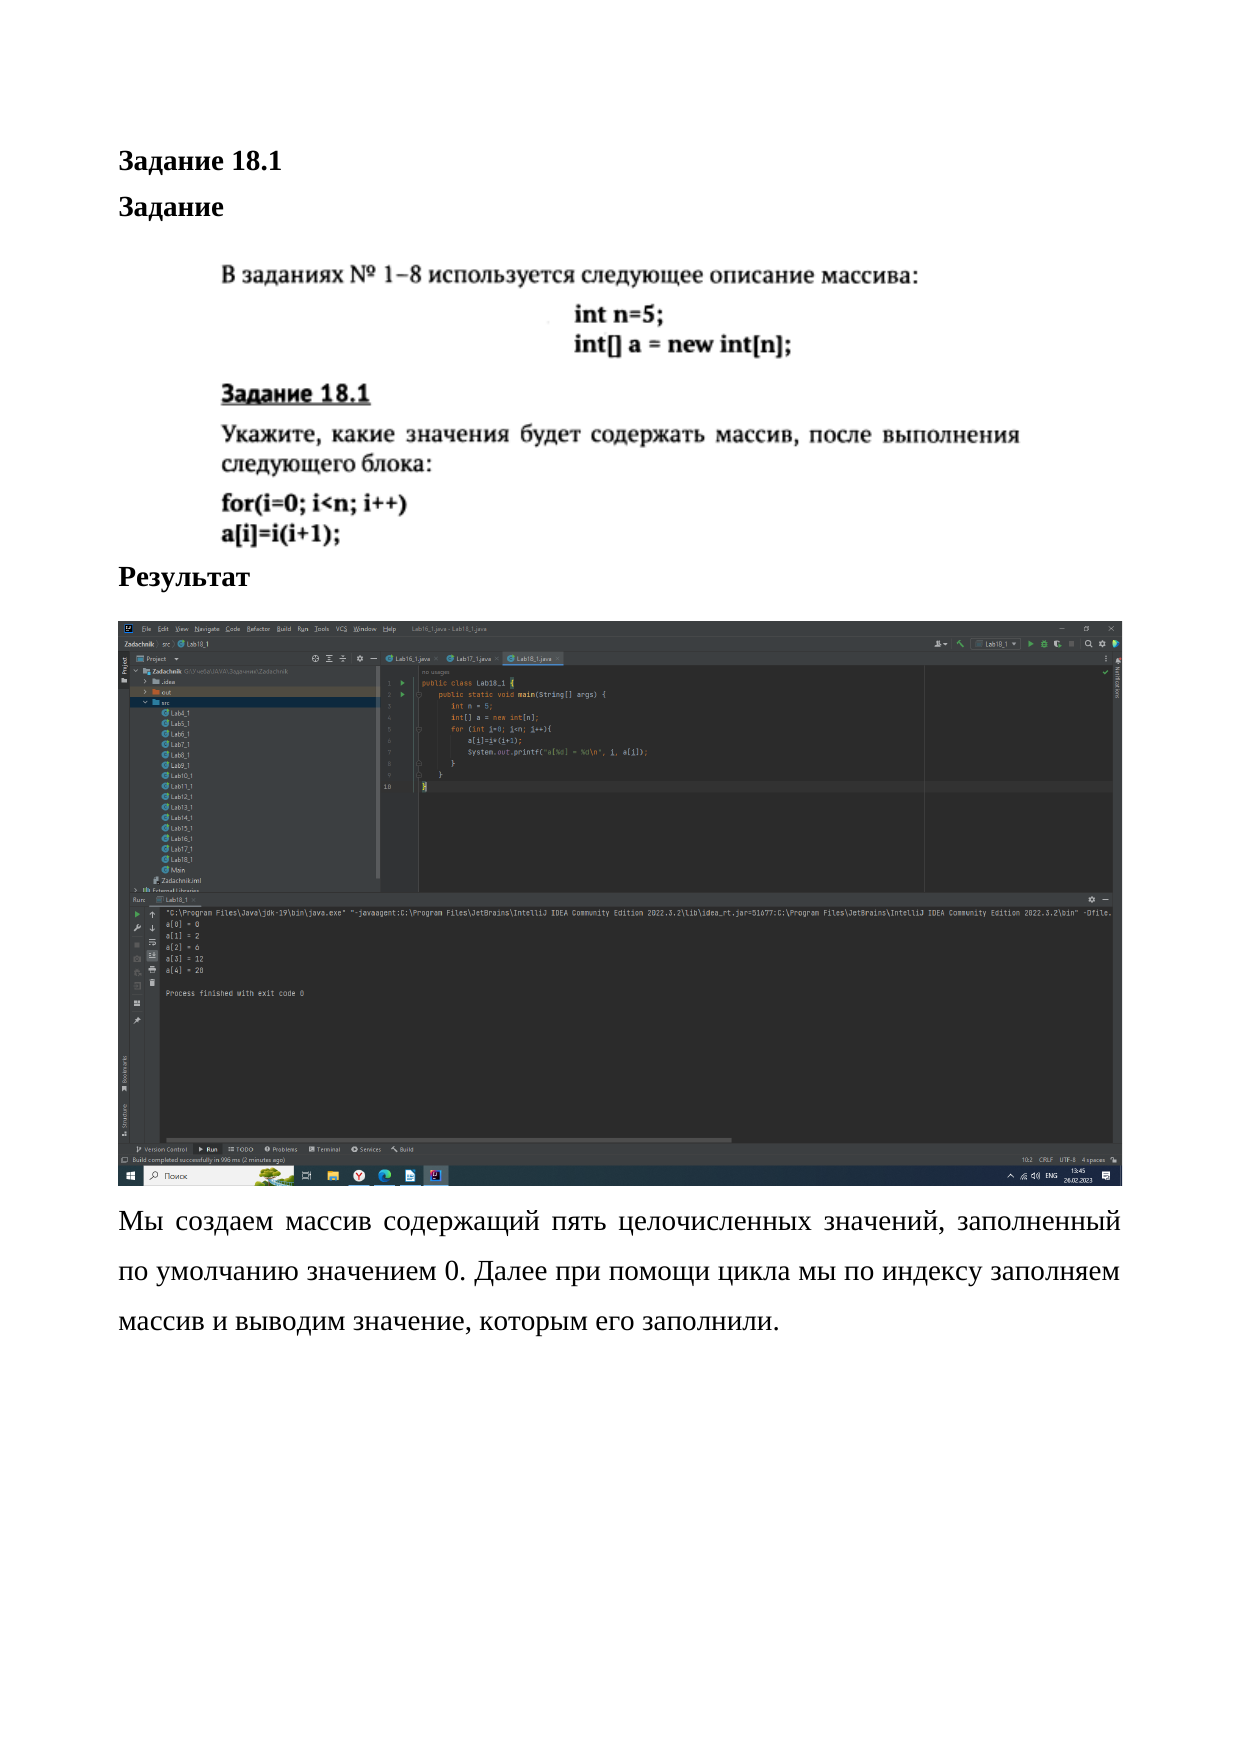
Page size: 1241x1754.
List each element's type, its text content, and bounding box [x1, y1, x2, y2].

subtitle Результат [118, 375, 1122, 593]
subtitle Задание 18.1 [118, 143, 1122, 177]
text Мы создаем массив содержащий пять целочисленных значений, заполненный по умолчанию значением 0. Далее при помощи цикла мы по индексу заполняем массив и выводим значение, которым его заполнили. [118, 1186, 1122, 1337]
subtitle Задание [118, 189, 1122, 223]
picture [210, 251, 1030, 559]
picture [118, 621, 1123, 1186]
